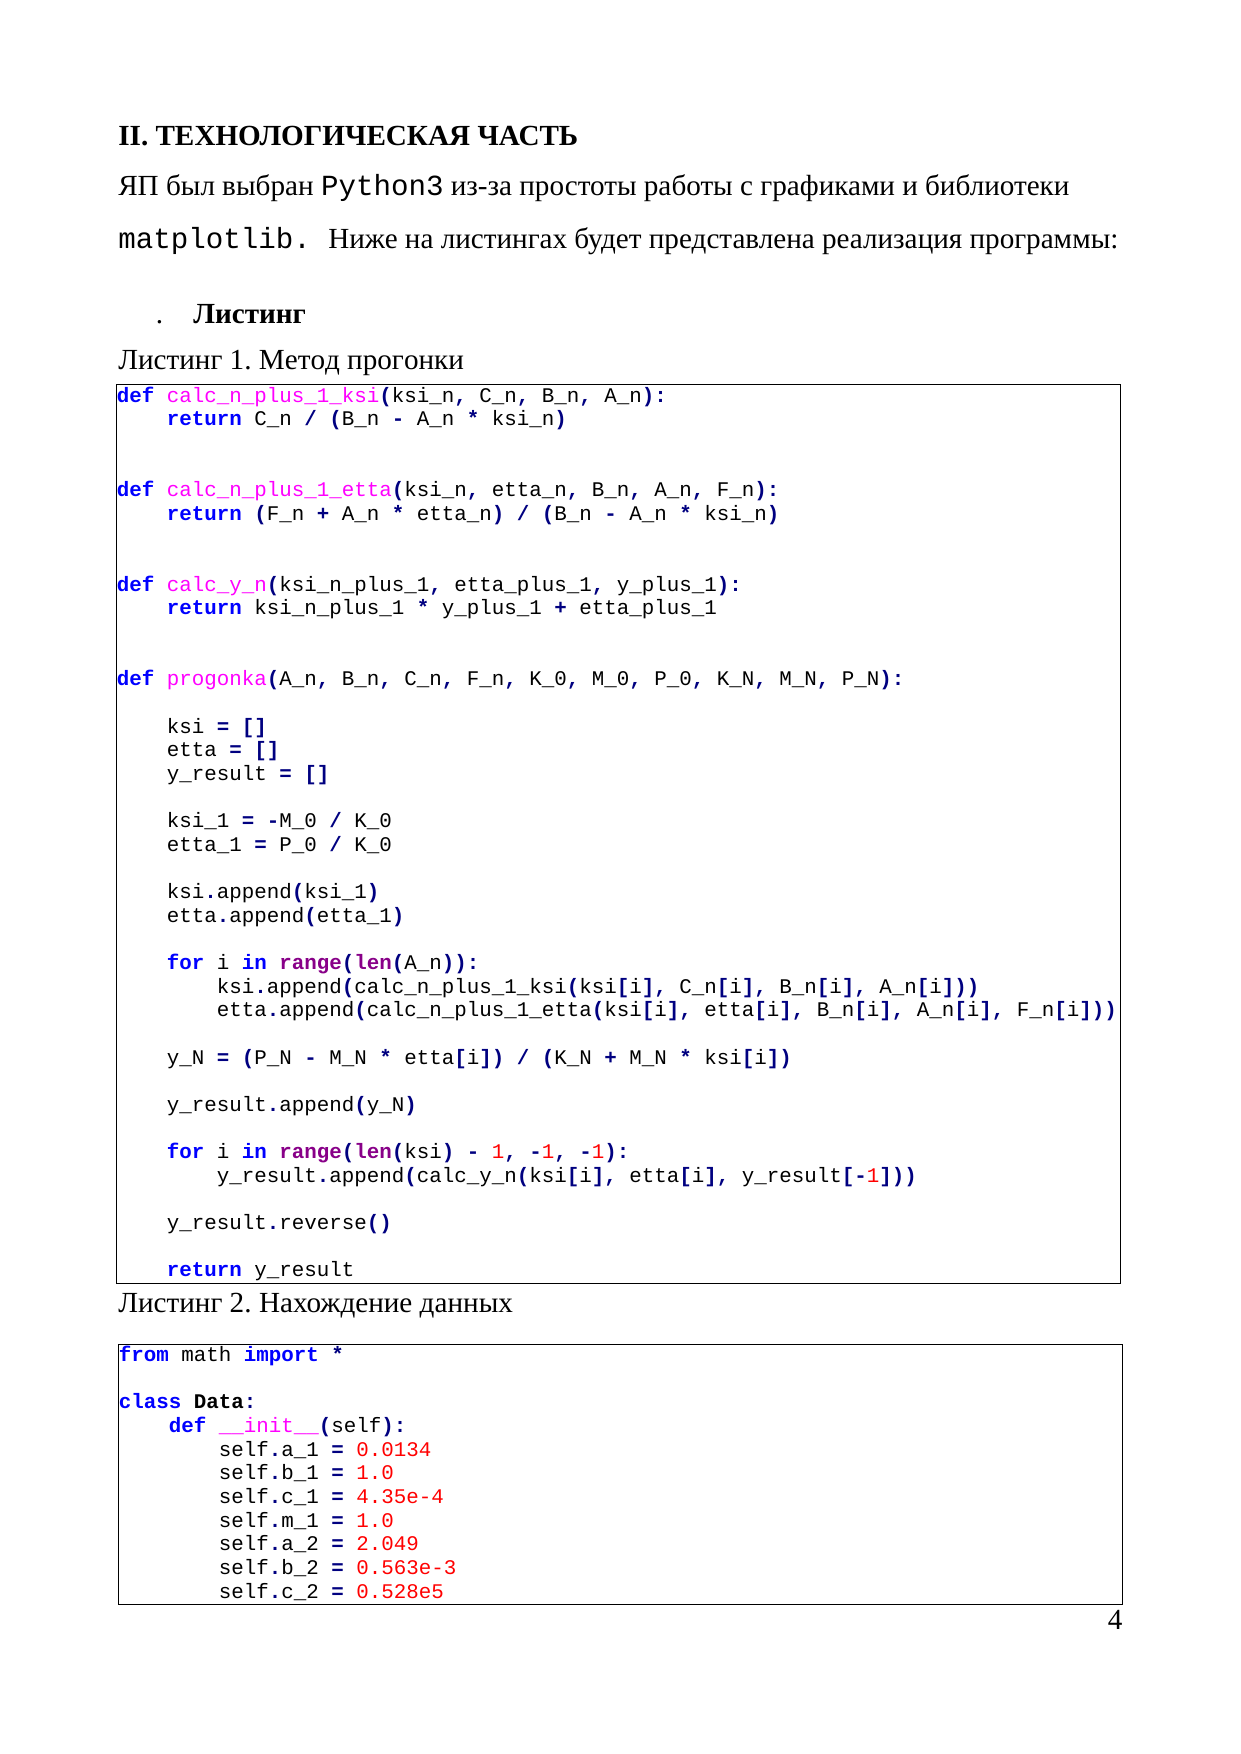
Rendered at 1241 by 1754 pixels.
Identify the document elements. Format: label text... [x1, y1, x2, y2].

text Листинг 2. Нахождение данных [118, 1118, 1122, 1319]
text ЯП был выбран Python3 из-за простоты работы с графиками и библиотеки matplotlib. Ниже на листингах будет представлена реализация программы: [118, 168, 1122, 257]
text Листинг 1. Метод прогонки [118, 342, 1122, 376]
subtitle II. ТЕХНОЛОГИЧЕСКАЯ ЧАСТЬ [118, 118, 1122, 152]
subtitle Листинг [156, 296, 1122, 330]
